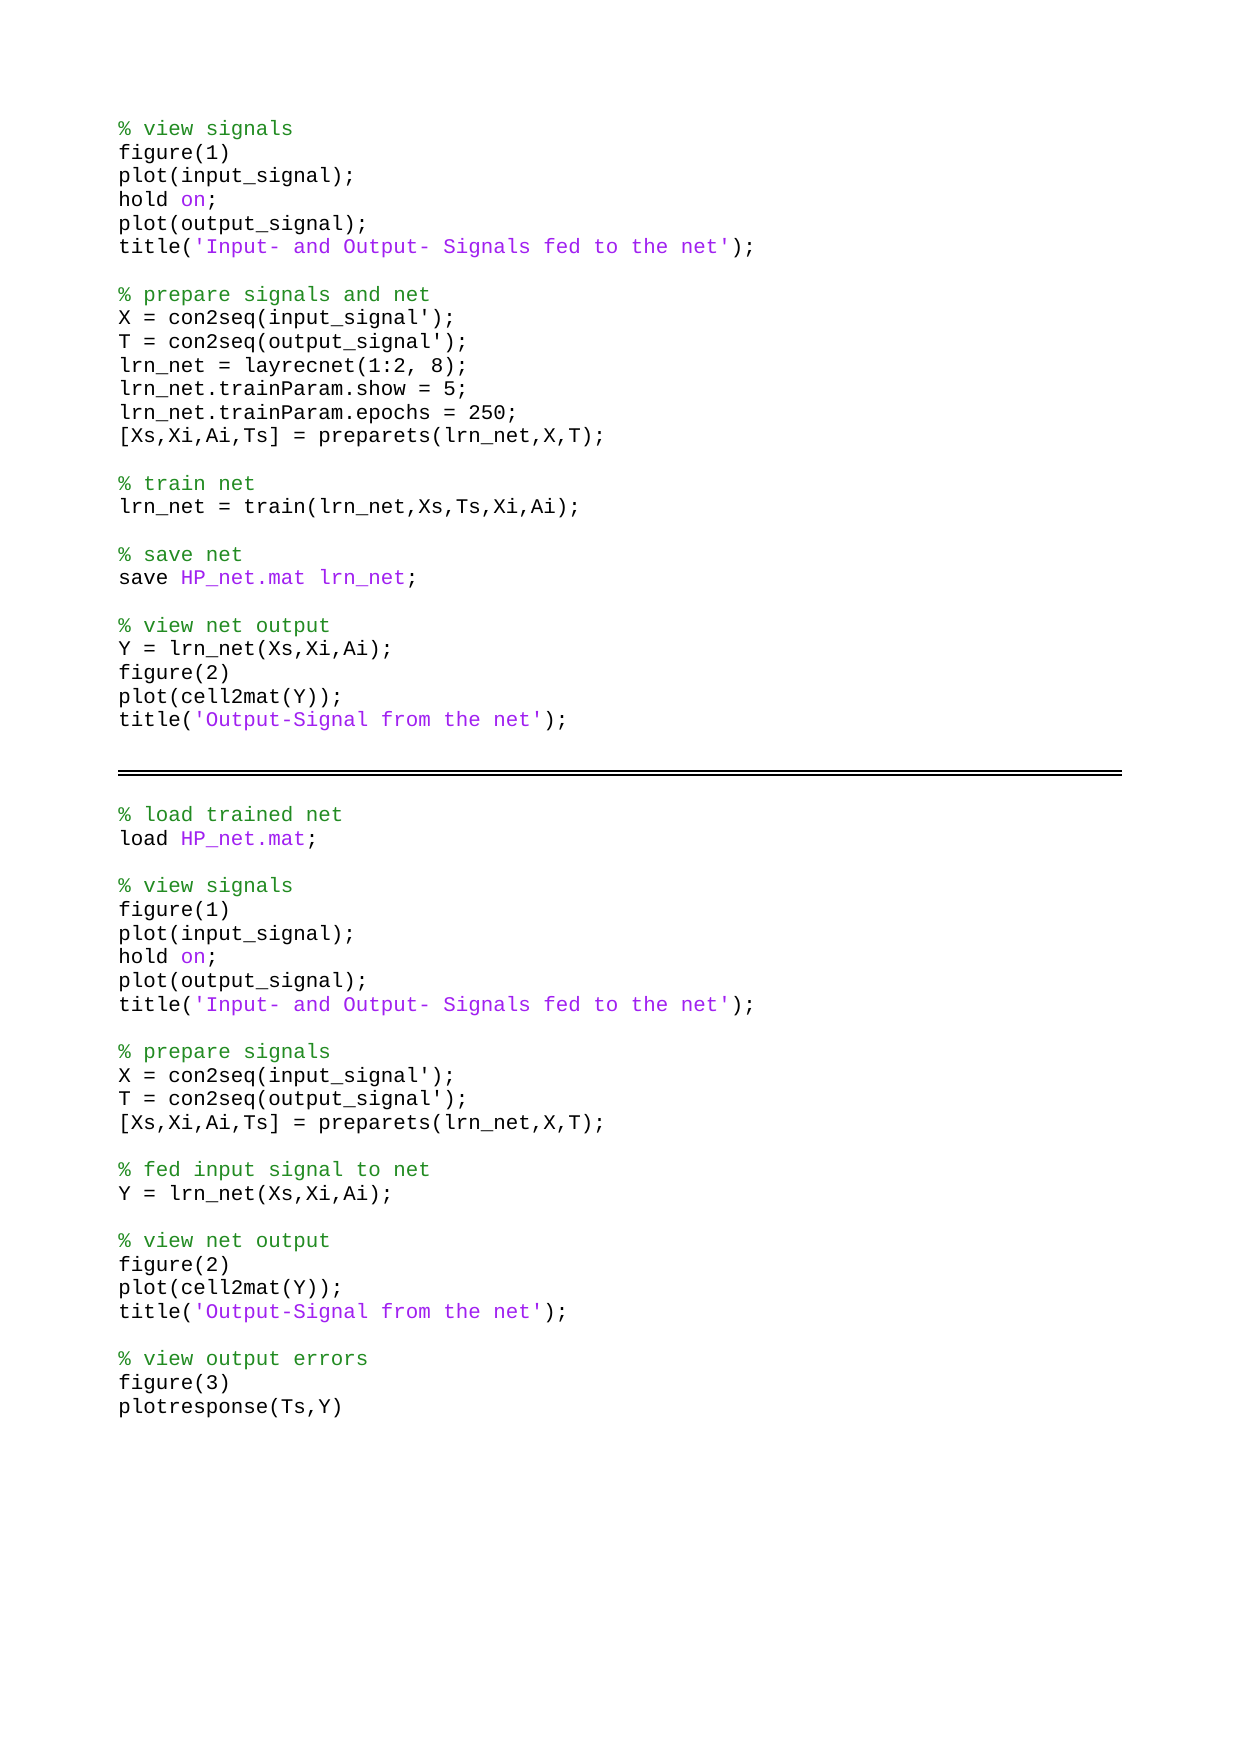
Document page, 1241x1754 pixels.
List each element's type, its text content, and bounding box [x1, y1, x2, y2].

text plot(cell2mat(Y)); [118, 686, 1122, 709]
text Y = lrn_net(Xs,Xi,Ai); [118, 638, 1122, 662]
text lrn_net = layrecnet(1:2, 8); [118, 354, 1122, 378]
text figure(2) [118, 662, 1122, 686]
text plot(cell2mat(Y)); [118, 1277, 1122, 1301]
text T = con2seq(output_signal'); [118, 331, 1122, 354]
text % train net [118, 473, 1122, 496]
text T = con2seq(output_signal'); [118, 1088, 1122, 1112]
text % prepare signals [118, 1041, 1122, 1064]
text figure(1) [118, 142, 1122, 165]
text % load trained net [118, 804, 1122, 828]
text figure(3) [118, 1372, 1122, 1396]
text hold on; [118, 946, 1122, 970]
text title('Output-Signal from the net'); [118, 1301, 1122, 1325]
text lrn_net.trainParam.epochs = 250; [118, 402, 1122, 426]
text title('Input- and Output- Signals fed to the net'); [118, 236, 1122, 260]
text plot(input_signal); [118, 923, 1122, 946]
text lrn_net = train(lrn_net,Xs,Ts,Xi,Ai); [118, 496, 1122, 520]
text % view signals [118, 118, 1122, 142]
text % save net [118, 544, 1122, 567]
text % view signals [118, 875, 1122, 899]
text load HP_net.mat; [118, 828, 1122, 852]
text hold on; [118, 189, 1122, 213]
text % fed input signal to net [118, 1159, 1122, 1183]
text [Xs,Xi,Ai,Ts] = preparets(lrn_net,X,T); [118, 1112, 1122, 1136]
text title('Input- and Output- Signals fed to the net'); [118, 994, 1122, 1017]
text plotresponse(Ts,Y) [118, 1396, 1122, 1419]
text % view net output [118, 615, 1122, 638]
text Y = lrn_net(Xs,Xi,Ai); [118, 1183, 1122, 1206]
text title('Output-Signal from the net'); [118, 709, 1122, 733]
text % prepare signals and net [118, 284, 1122, 307]
text % view output errors [118, 1348, 1122, 1372]
text plot(input_signal); [118, 165, 1122, 189]
text % view net output [118, 1230, 1122, 1254]
text lrn_net.trainParam.show = 5; [118, 378, 1122, 402]
text figure(2) [118, 1254, 1122, 1277]
text X = con2seq(input_signal'); [118, 307, 1122, 331]
text plot(output_signal); [118, 970, 1122, 994]
text plot(output_signal); [118, 213, 1122, 236]
text save HP_net.mat lrn_net; [118, 567, 1122, 591]
text figure(1) [118, 899, 1122, 923]
text [Xs,Xi,Ai,Ts] = preparets(lrn_net,X,T); [118, 426, 1122, 449]
text X = con2seq(input_signal'); [118, 1064, 1122, 1088]
